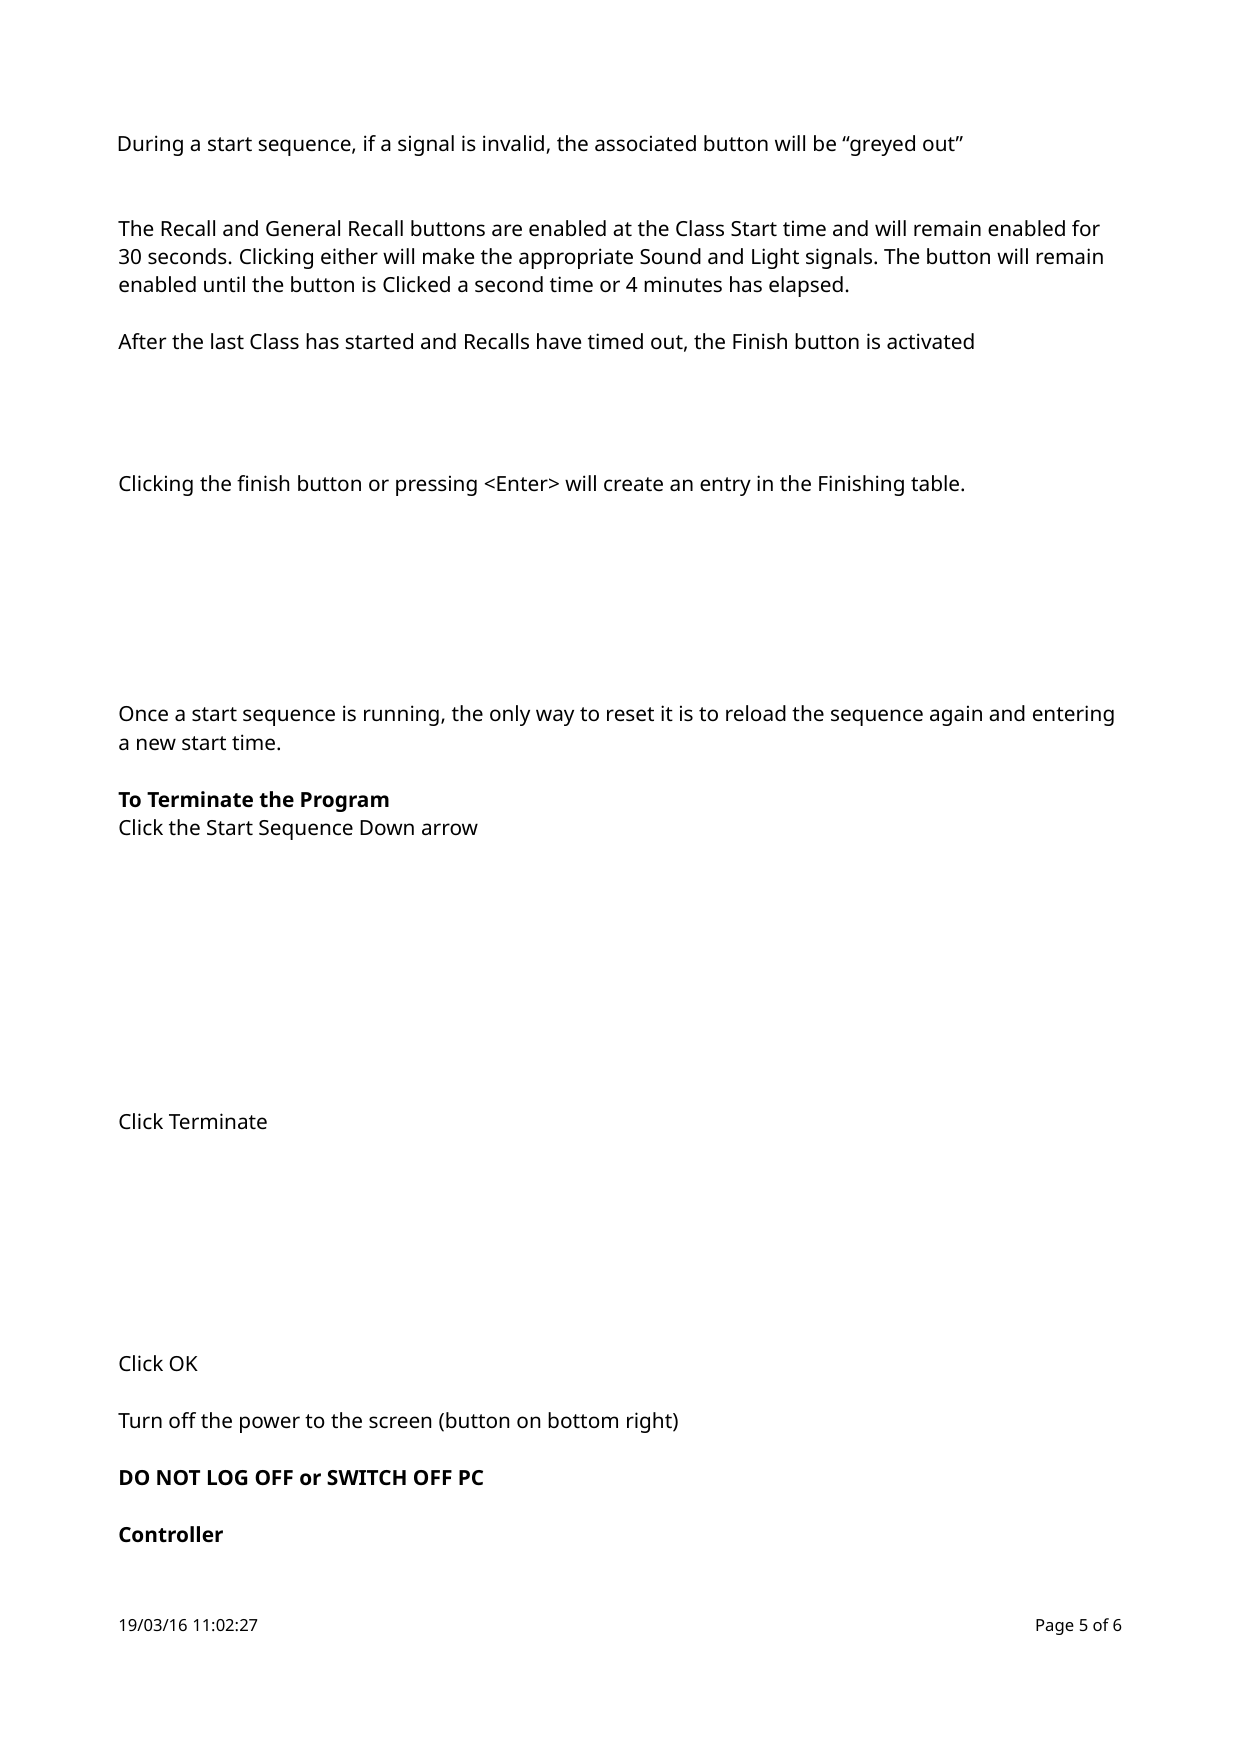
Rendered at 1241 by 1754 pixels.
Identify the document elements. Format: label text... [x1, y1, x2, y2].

text DO NOT LOG OFF or SWITCH OFF PC [118, 1463, 1122, 1491]
text Click Terminate [118, 842, 1122, 1135]
text Click OK [118, 1135, 1122, 1378]
text After the last Class has started and Recalls have timed out, the Finish button is activated [118, 327, 1122, 356]
text Once a start sequence is running, the only way to reset it is to reload the sequence again and entering a new start time. [118, 699, 1122, 756]
text During a start sequence, if a signal is invalid, the associated button will be “greyed out” [117, 118, 1122, 185]
text Turn off the power to the screen (button on bottom right) [118, 1406, 1122, 1434]
text Clicking the finish button or pressing <Enter> will create an entry in the Finishing table. [118, 469, 1122, 498]
text The Recall and General Recall buttons are enabled at the Class Start time and will remain enabled for 30 seconds. Clicking either will make the appropriate Sound and Light signals. The button will remain enabled until the button is Clicked a second time or 4 minutes has elapsed. [118, 214, 1122, 299]
text To Terminate the Program [118, 785, 1122, 813]
text Click the Start Sequence Down arrow [118, 813, 1122, 842]
text Controller [118, 1520, 1122, 1548]
